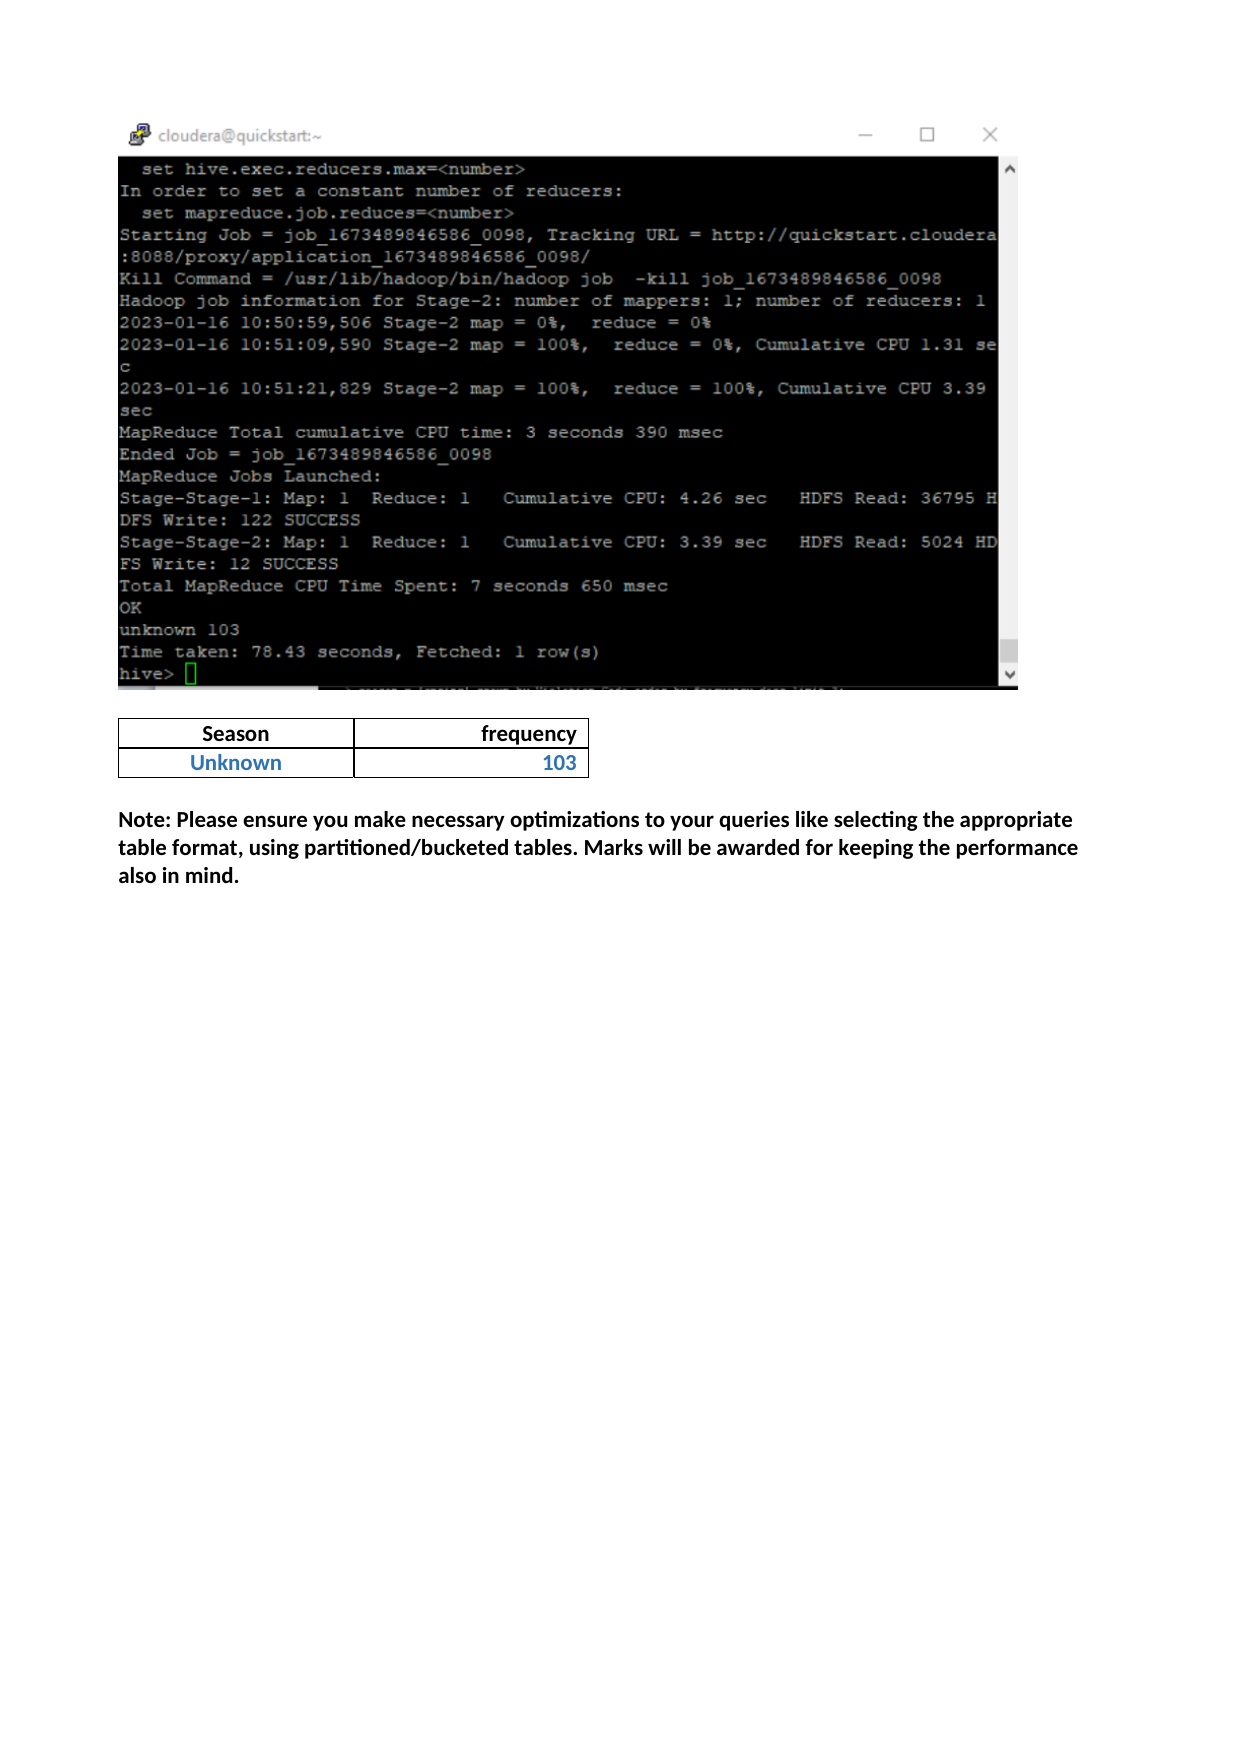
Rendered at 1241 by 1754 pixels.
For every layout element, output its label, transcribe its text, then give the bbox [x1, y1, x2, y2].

table_header Season [119, 719, 353, 747]
table_cell Unknown [119, 749, 353, 777]
text Note: Please ensure you make necessary optimizations to your queries like selecting the appropriate table format, using partitioned/bucketed tables. Marks will be awarded for keeping the performance also in mind. [118, 805, 1122, 889]
table_header frequency [355, 719, 588, 747]
table_cell 103 [355, 749, 588, 777]
